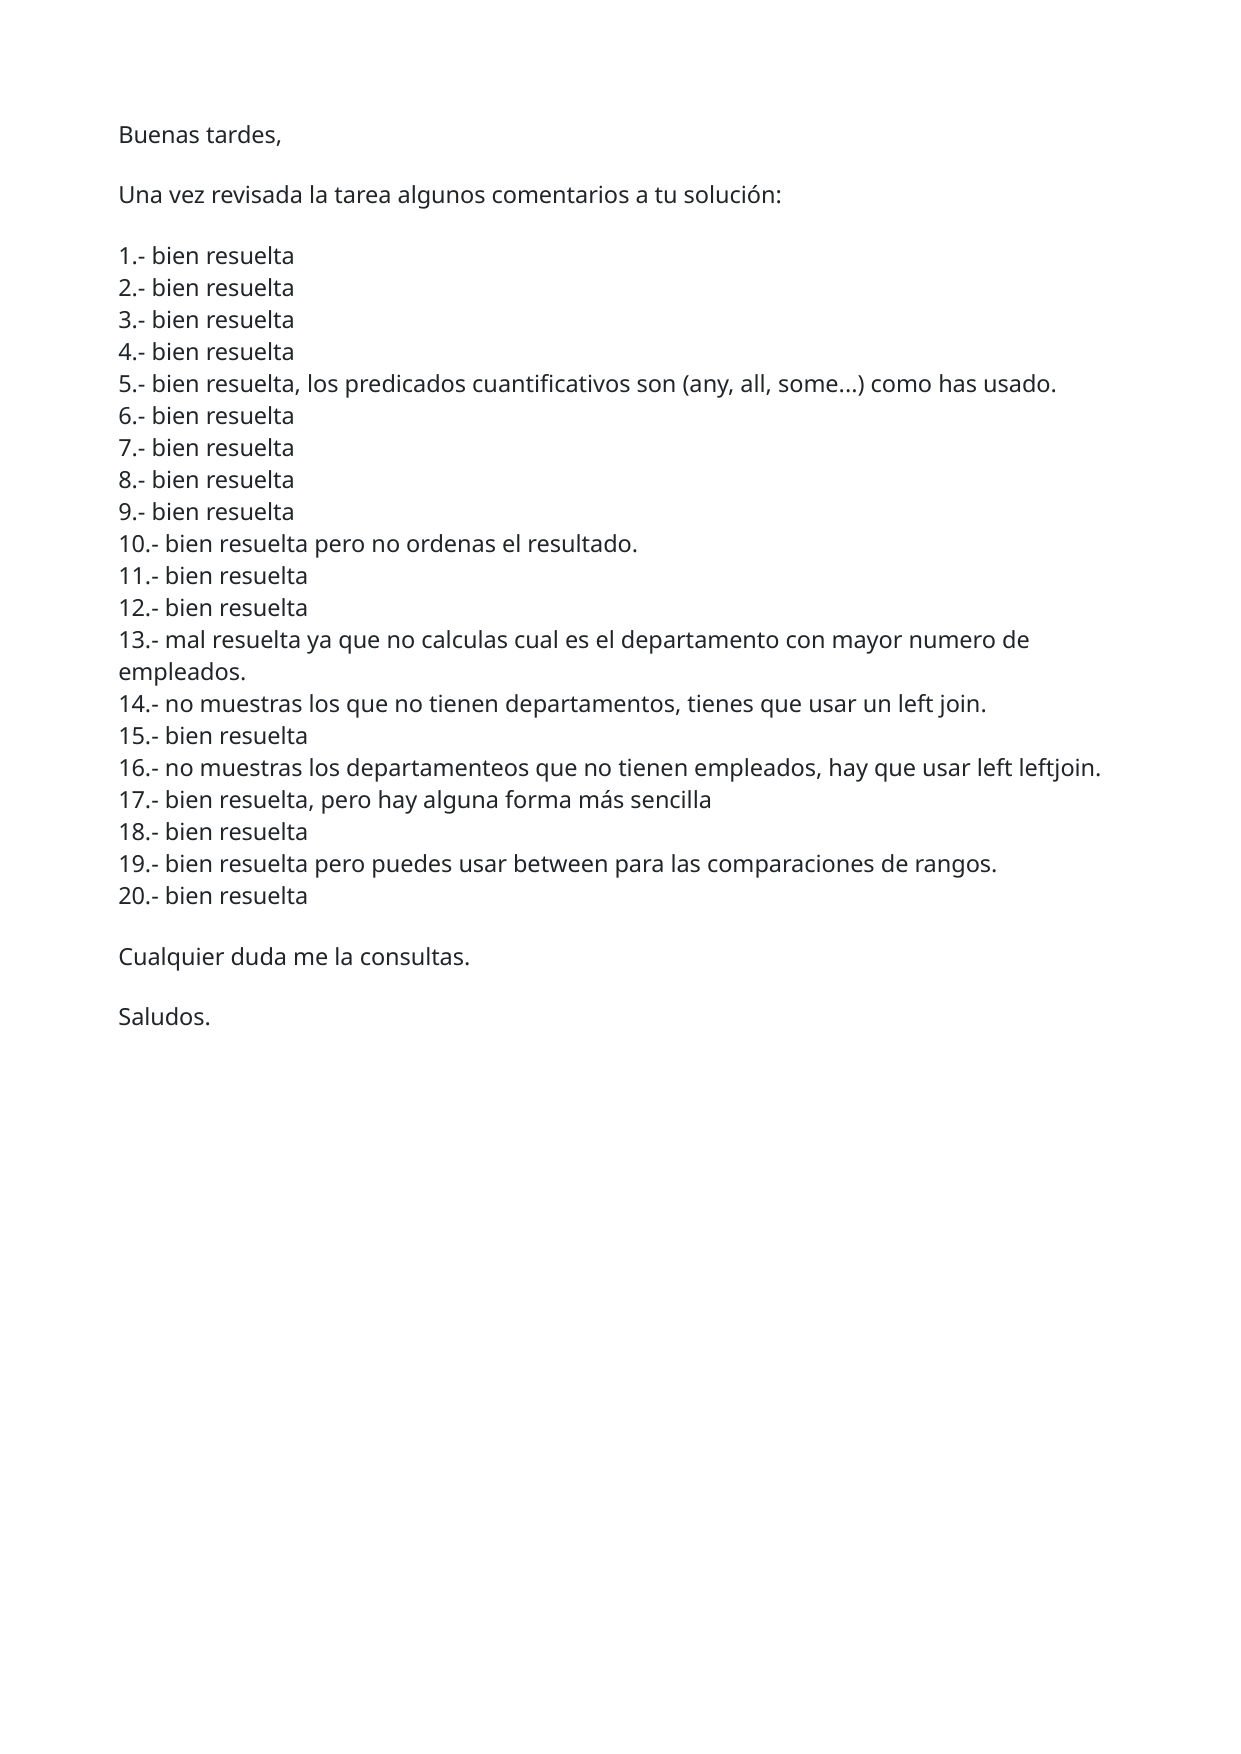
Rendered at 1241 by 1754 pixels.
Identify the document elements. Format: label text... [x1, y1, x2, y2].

text Buenas tardes, Una vez revisada la tarea algunos comentarios a tu solución: 1.- bien resuelta 2.- bien resuelta 3.- bien resuelta 4.- bien resuelta 5.- bien resuelta, los predicados cuantificativos son (any, all, some...) como has usado. 6.- bien resuelta 7.- bien resuelta 8.- bien resuelta 9.- bien resuelta 10.- bien resuelta pero no ordenas el resultado. 11.- bien resuelta 12.- bien resuelta 13.- mal resuelta ya que no calculas cual es el departamento con mayor numero de empleados. 14.- no muestras los que no tienen departamentos, tienes que usar un left join. 15.- bien resuelta 16.- no muestras los departamenteos que no tienen empleados, hay que usar left leftjoin. 17.- bien resuelta, pero hay alguna forma más sencilla 18.- bien resuelta 19.- bien resuelta pero puedes usar between para las comparaciones de rangos. 20.- bien resuelta Cualquier duda me la consultas. Saludos. [118, 118, 1122, 1033]
